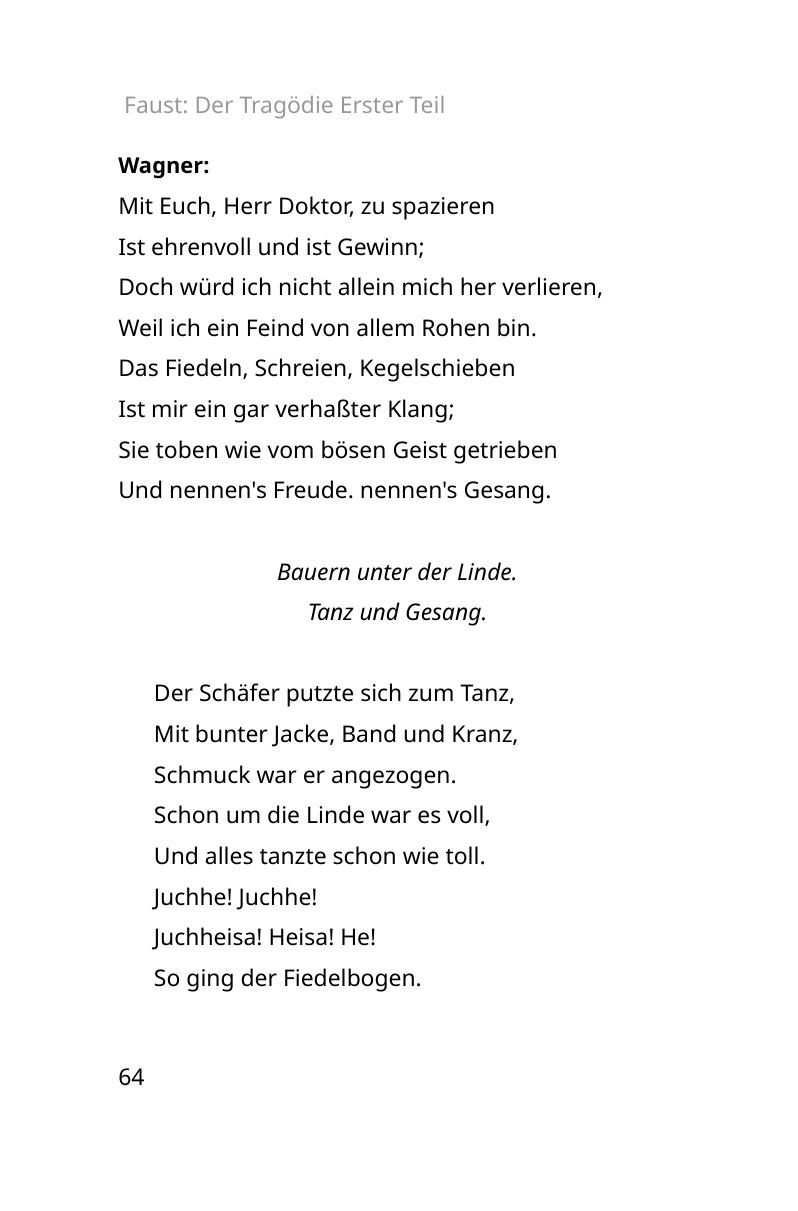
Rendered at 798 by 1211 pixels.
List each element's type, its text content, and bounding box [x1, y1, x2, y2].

text Wagner: Mit Euch, Herr Doktor, zu spazieren Ist ehrenvoll und ist Gewinn; Doch würd ich nicht allein mich her verlieren, Weil ich ein Feind von allem Rohen bin. Das Fiedeln, Schreien, Kegelschieben Ist mir ein gar verhaßter Klang; Sie toben wie vom bösen Geist getrieben Und nennen's Freude. nennen's Gesang. [118, 149, 679, 506]
text Der Schäfer putzte sich zum Tanz, Mit bunter Jacke, Band und Kranz, Schmuck war er angezogen. Schon um die Linde war es voll, Und alles tanzte schon wie toll. Juchhe! Juchhe! Juchheisa! Heisa! He! So ging der Fiedelbogen. [118, 648, 679, 993]
text Bauern unter der Linde. Tanz und Gesang. [118, 533, 679, 627]
